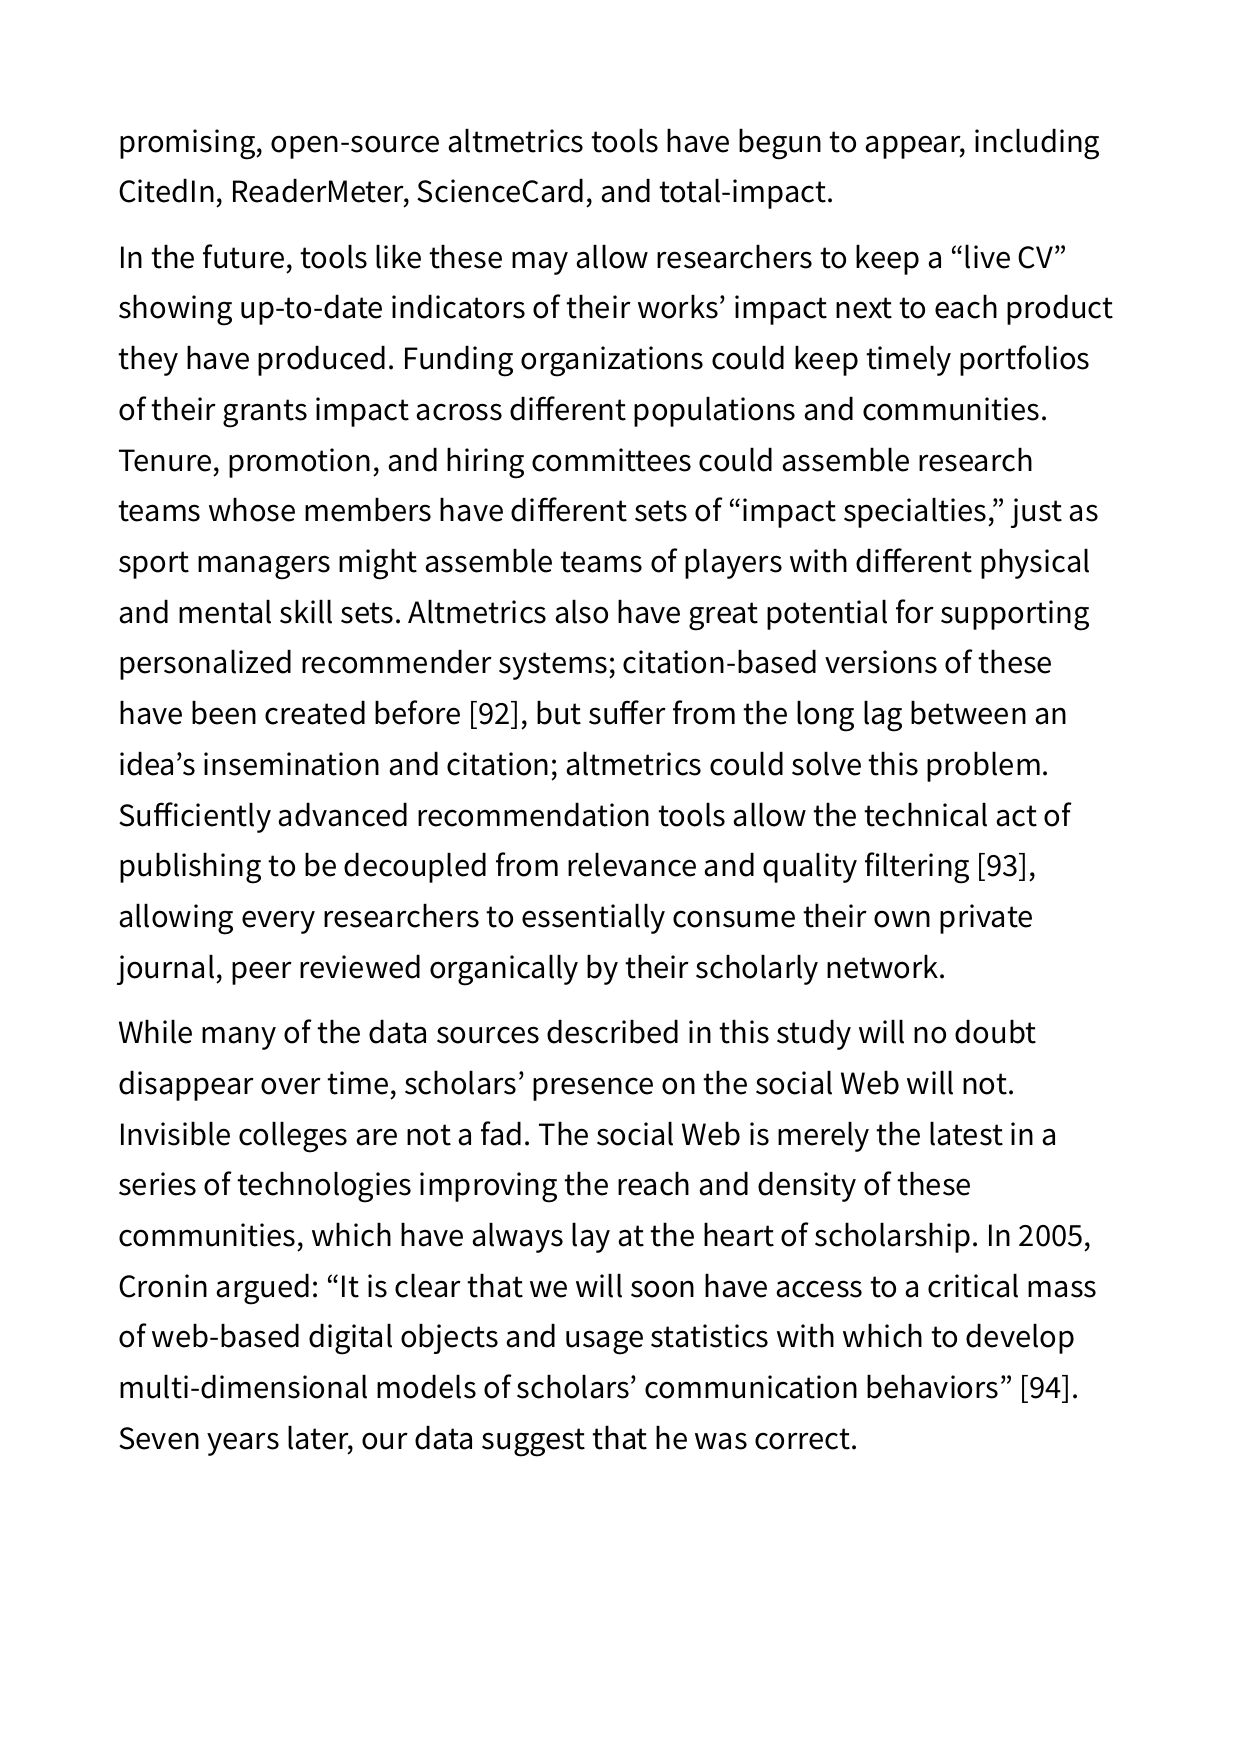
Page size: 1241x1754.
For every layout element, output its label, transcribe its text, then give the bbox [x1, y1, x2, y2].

text While many of the data sources described in this study will no doubt disappear over time, scholars’ presence on the social Web will not. Invisible colleges are not a fad. The social Web is merely the latest in a series of technologies improving the reach and density of these communities, which have always lay at the heart of scholarship. In 2005, Cronin argued: “It is clear that we will soon have access to a critical mass of web-based digital objects and usage statistics with which to develop multi-dimensional models of scholars’ communication behaviors” [94]. Seven years later, our data suggest that he was correct. [118, 1010, 1122, 1458]
text In the future, tools like these may allow researchers to keep a “live CV” showing up-to-date indicators of their works’ impact next to each product they have produced. Funding organizations could keep timely portfolios of their grants impact across different populations and communities. Tenure, promotion, and hiring committees could assemble research teams whose members have different sets of “impact specialties,” just as sport managers might assemble teams of players with different physical and mental skill sets. Altmetrics also have great potential for supporting personalized recommender systems; citation-based versions of these have been created before [92], but suffer from the long lag between an idea’s insemination and citation; altmetrics could solve this problem. Sufficiently advanced recommendation tools allow the technical act of publishing to be decoupled from relevance and quality filtering [93], allowing every researchers to essentially consume their own private journal, peer reviewed organically by their scholarly network. [118, 234, 1122, 987]
text promising, open-source altmetrics tools have begun to appear, including CitedIn, ReaderMeter, ScienceCard, and total-impact. [118, 118, 1122, 211]
